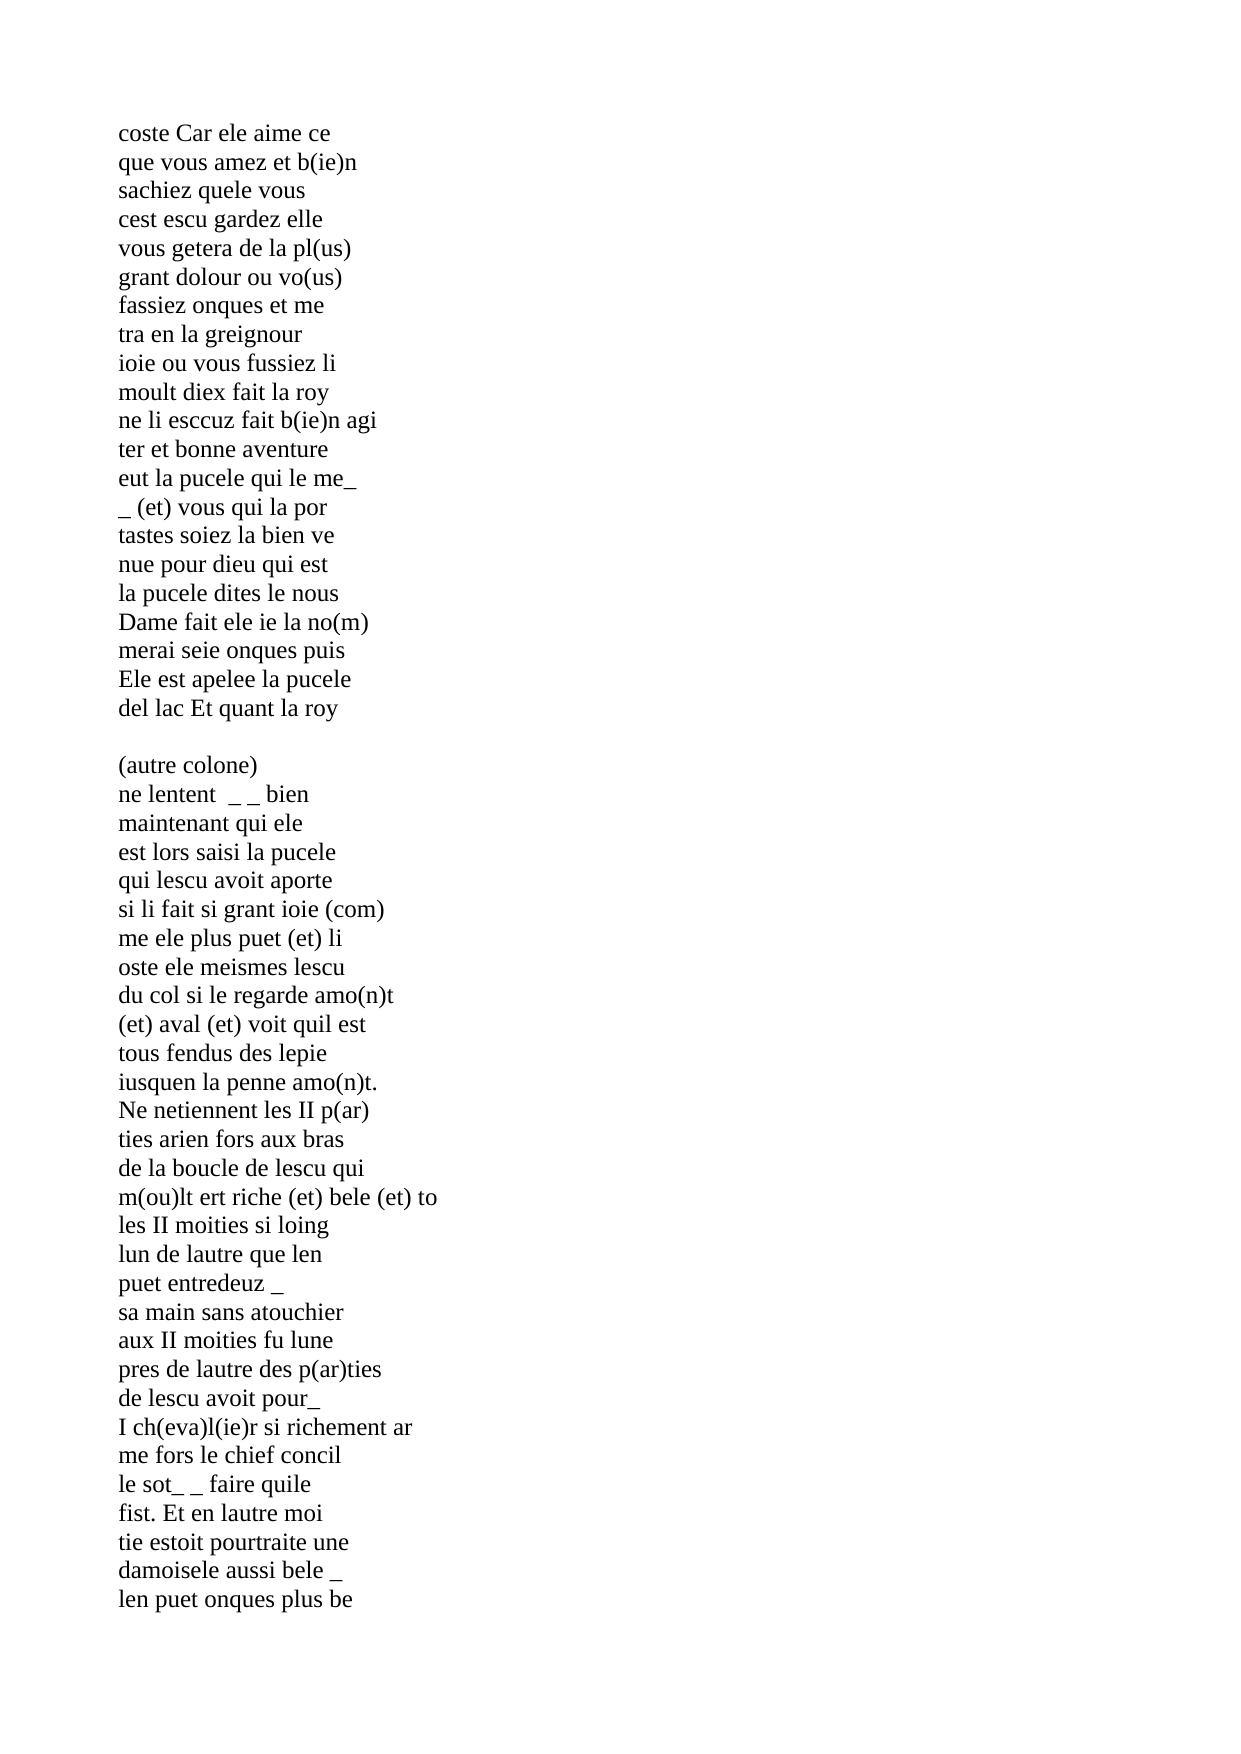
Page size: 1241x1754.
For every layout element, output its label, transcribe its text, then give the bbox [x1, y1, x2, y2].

text lun de lautre que len [118, 1239, 1122, 1268]
text coste Car ele aime ce [118, 118, 1122, 147]
text del lac Et quant la roy [118, 693, 1122, 722]
text (et) aval (et) voit quil est [118, 1009, 1122, 1038]
text que vous amez et b(ie)n [118, 147, 1122, 176]
text Ne netiennent les II p(ar) [118, 1096, 1122, 1124]
text I ch(eva)l(ie)r si richement ar [118, 1412, 1122, 1441]
text aux II moities fu lune [118, 1326, 1122, 1354]
text cest escu gardez elle [118, 204, 1122, 233]
text ties arien fors aux bras [118, 1124, 1122, 1153]
text le sot_ _ faire quile [118, 1469, 1122, 1498]
text de lescu avoit pour_ [118, 1383, 1122, 1412]
text ne li esccuz fait b(ie)n agi [118, 406, 1122, 434]
text len puet onques plus be [118, 1584, 1122, 1613]
text grant dolour ou vo(us) [118, 262, 1122, 291]
text tous fendus des lepie [118, 1038, 1122, 1067]
text les II moities si loing [118, 1211, 1122, 1239]
text si li fait si grant ioie (com) [118, 894, 1122, 923]
text me ele plus puet (et) li [118, 923, 1122, 952]
text nue pour dieu qui est [118, 549, 1122, 578]
text ne lentent _ _ bien [118, 779, 1122, 808]
text fassiez onques et me [118, 291, 1122, 319]
text merai seie onques puis [118, 636, 1122, 664]
text (autre colone) [118, 751, 1122, 779]
text de la boucle de lescu qui [118, 1153, 1122, 1182]
text tie estoit pourtraite une [118, 1527, 1122, 1556]
text iusquen la penne amo(n)t. [118, 1067, 1122, 1096]
text pres de lautre des p(ar)ties [118, 1354, 1122, 1383]
text damoisele aussi bele _ [118, 1556, 1122, 1584]
text m(ou)lt ert riche (et) bele (et) to [118, 1182, 1122, 1211]
text sachiez quele vous [118, 176, 1122, 204]
text Ele est apelee la pucele [118, 664, 1122, 693]
text moult diex fait la roy [118, 377, 1122, 406]
text vous getera de la pl(us) [118, 233, 1122, 262]
text puet entredeuz _ [118, 1268, 1122, 1297]
text qui lescu avoit aporte [118, 866, 1122, 894]
text me fors le chief concil [118, 1441, 1122, 1469]
text _ (et) vous qui la por [118, 492, 1122, 521]
text la pucele dites le nous [118, 578, 1122, 607]
text du col si le regarde amo(n)t [118, 981, 1122, 1009]
text oste ele meismes lescu [118, 952, 1122, 981]
text eut la pucele qui le me_ [118, 463, 1122, 492]
text maintenant qui ele [118, 808, 1122, 837]
text fist. Et en lautre moi [118, 1498, 1122, 1527]
text est lors saisi la pucele [118, 837, 1122, 866]
text ter et bonne aventure [118, 434, 1122, 463]
text sa main sans atouchier [118, 1297, 1122, 1326]
text Dame fait ele ie la no(m) [118, 607, 1122, 636]
text ioie ou vous fussiez li [118, 348, 1122, 377]
text tastes soiez la bien ve [118, 521, 1122, 549]
text tra en la greignour [118, 319, 1122, 348]
